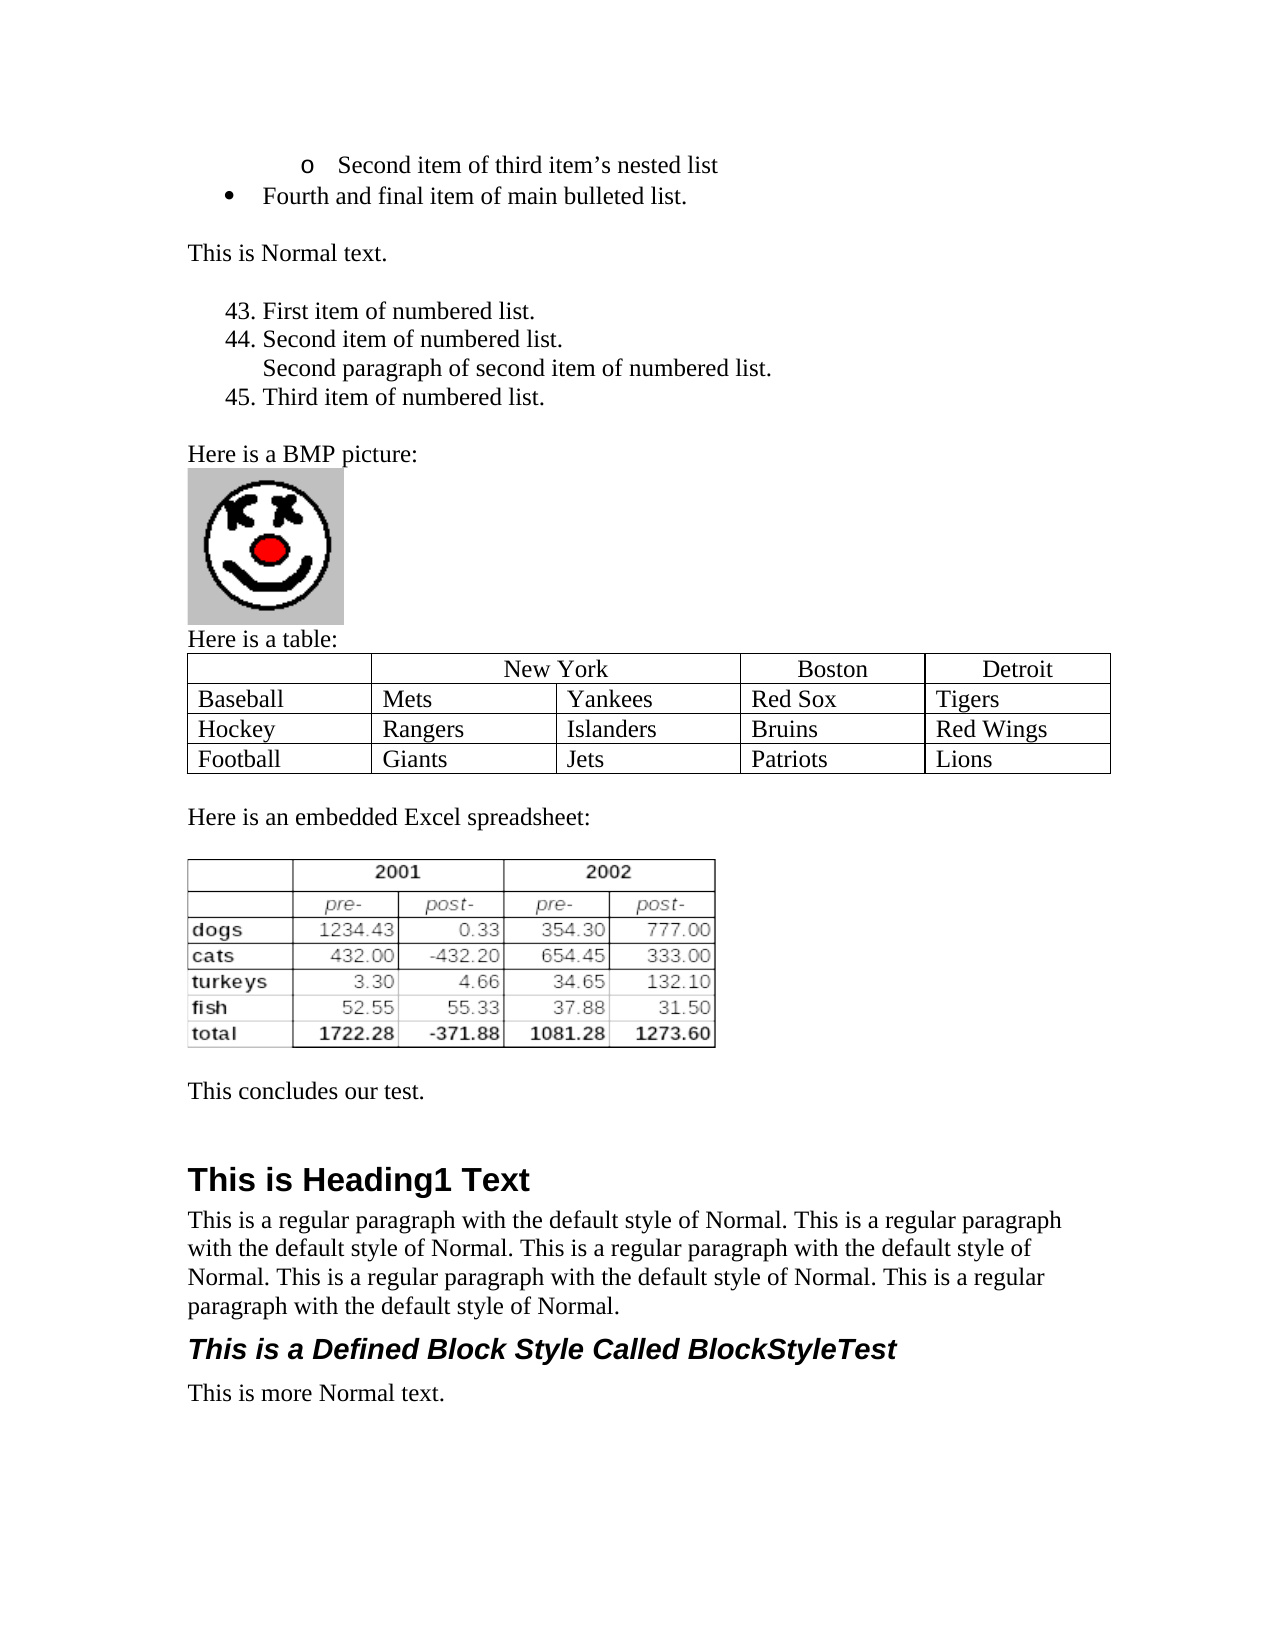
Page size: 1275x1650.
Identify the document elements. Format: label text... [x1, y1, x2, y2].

table_cell Islanders [557, 714, 740, 743]
table_cell Giants [372, 744, 556, 772]
subtitle This is Heading1 Text [187, 1160, 1087, 1198]
text This is a regular paragraph with the default style of Normal. This is a regular paragraph with the default style of Normal. This is a regular paragraph with the default style of Normal. This is a regular paragraph with the default style of Normal. This is a regular paragraph with the default style of Normal. [187, 1205, 1087, 1320]
text This is Normal text. [187, 238, 1087, 267]
table_cell Tigers [926, 684, 1110, 713]
text Here is a table: [187, 624, 1087, 653]
table_header New York [372, 654, 740, 683]
list Fourth and final item of main bulleted list. [225, 181, 1087, 209]
table_cell Red Wings [926, 714, 1110, 743]
table_cell Red Sox [741, 684, 924, 713]
table_cell Hockey [188, 714, 371, 743]
table_cell Mets [372, 684, 556, 713]
table_cell Jets [557, 744, 740, 772]
text This concludes our test. [187, 1076, 1087, 1105]
table_cell Football [188, 744, 371, 772]
table_cell Lions [926, 744, 1110, 772]
text Here is an embedded Excel spreadsheet: [187, 802, 1087, 831]
table_cell Patriots [741, 744, 924, 772]
table_cell Bruins [741, 714, 924, 743]
table_cell Rangers [372, 714, 556, 743]
text Here is a BMP picture: [187, 439, 1087, 468]
text Second paragraph of second item of numbered list. [262, 353, 1087, 382]
table_header Boston [741, 654, 924, 683]
table_cell Yankees [557, 684, 740, 713]
list Third item of numbered list. [225, 382, 1087, 411]
table_cell Baseball [188, 684, 371, 713]
list First item of numbered list. [225, 296, 1087, 324]
list Second item of numbered list. [225, 324, 1087, 353]
table_header [188, 654, 371, 683]
text This is more Normal text. [187, 1378, 1087, 1407]
text This is a Defined Block Style Called BlockStyleTest [187, 1332, 1087, 1366]
list Second item of third item’s nested list [300, 150, 1087, 181]
table_header Detroit [926, 654, 1110, 683]
